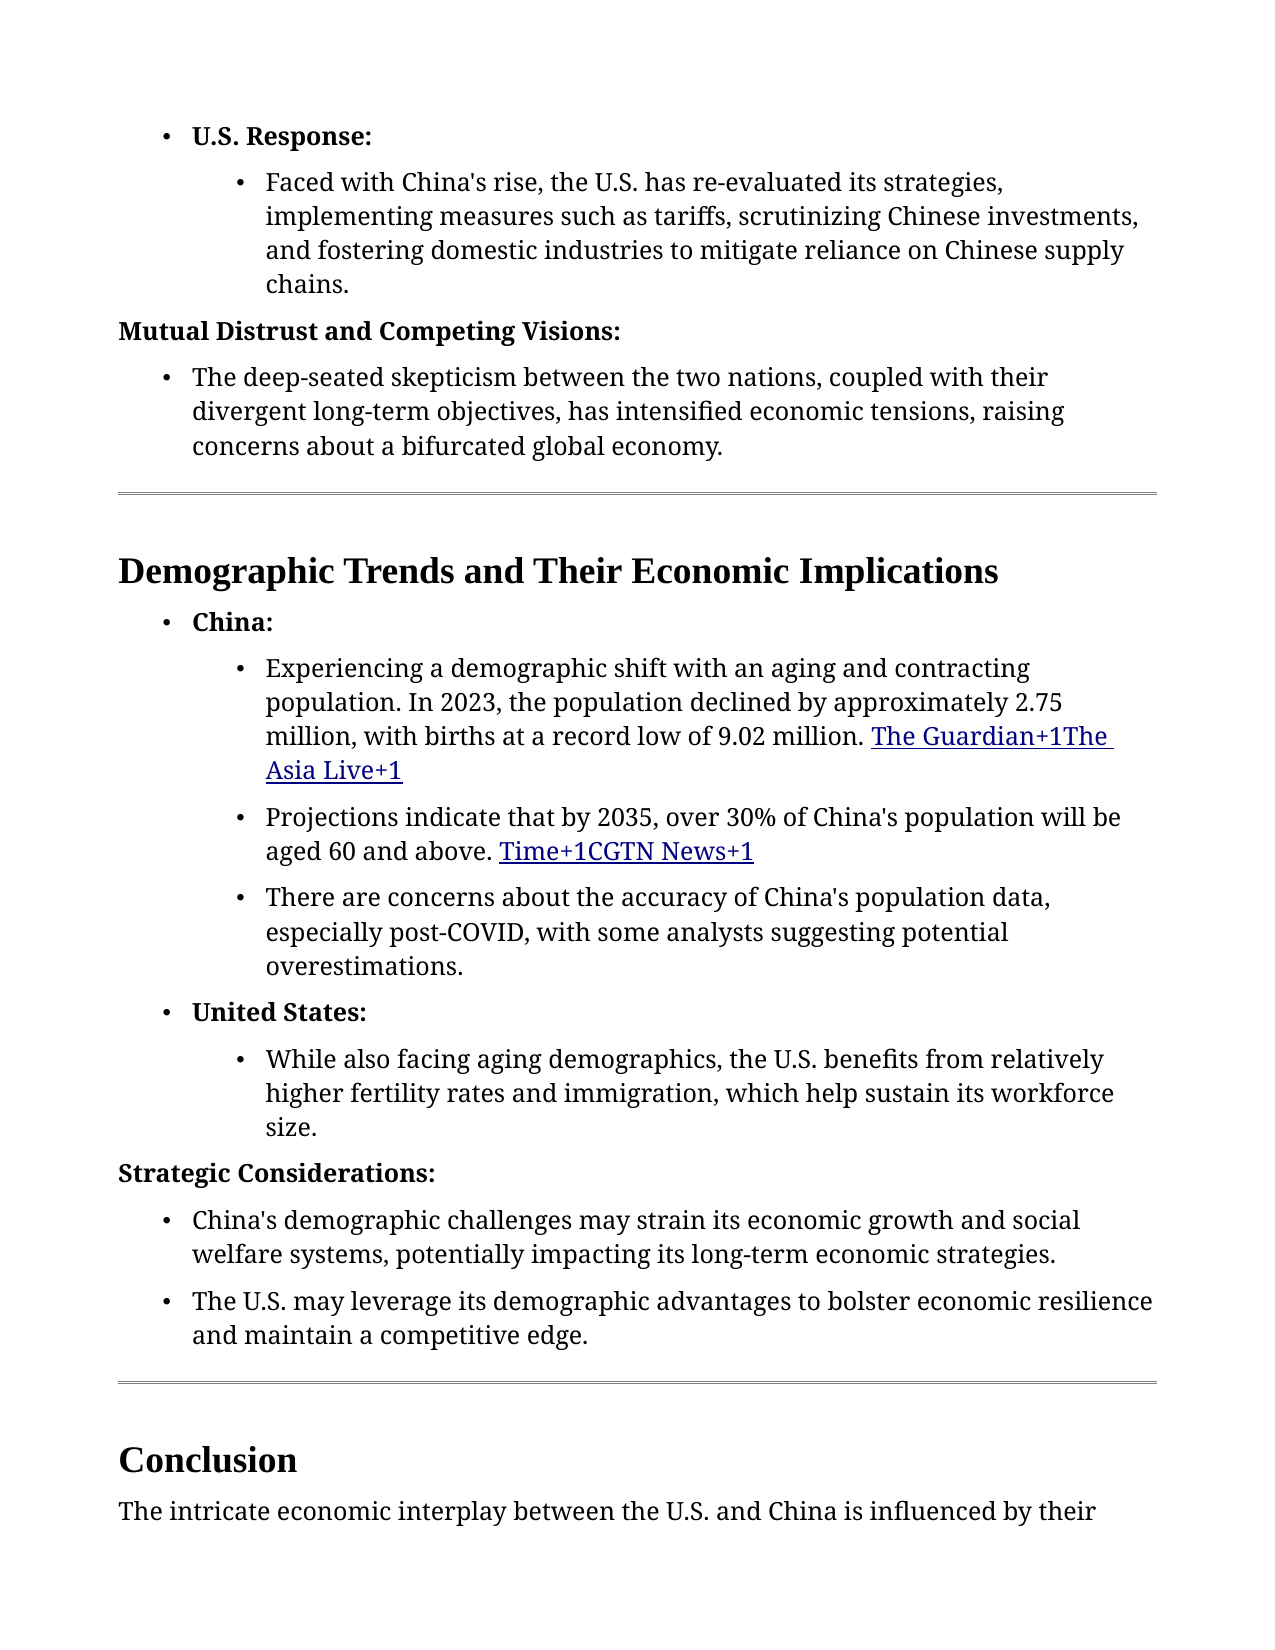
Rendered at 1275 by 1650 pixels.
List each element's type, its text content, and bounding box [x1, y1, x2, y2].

list The U.S. may leverage its demographic advantages to bolster economic resilience and maintain a competitive edge.​ [162, 1283, 1157, 1351]
list Faced with China's rise, the U.S. has re-evaluated its strategies, implementing measures such as tariffs, scrutinizing Chinese investments, and fostering domestic industries to mitigate reliance on Chinese supply chains.​ [236, 165, 1157, 301]
text Strategic Considerations: [118, 1156, 1157, 1190]
list China: [162, 604, 1157, 638]
text The intricate economic interplay between the U.S. and China is influenced by their [118, 1493, 1157, 1527]
list The deep-seated skepticism between the two nations, coupled with their divergent long-term objectives, has intensified economic tensions, raising concerns about a bifurcated global economy.​ [162, 360, 1157, 462]
list While also facing aging demographics, the U.S. benefits from relatively higher fertility rates and immigration, which help sustain its workforce size.​ [236, 1041, 1157, 1143]
list United States: [162, 995, 1157, 1029]
text Mutual Distrust and Competing Visions: [118, 313, 1157, 347]
subtitle Demographic Trends and Their Economic Implications [118, 548, 1157, 592]
list China's demographic challenges may strain its economic growth and social welfare systems, potentially impacting its long-term economic strategies.​ [162, 1203, 1157, 1271]
list Projections indicate that by 2035, over 30% of China's population will be aged 60 and above. ​Time+1CGTN News+1 [236, 799, 1157, 868]
list Experiencing a demographic shift with an aging and contracting population. In 2023, the population declined by approximately 2.75 million, with births at a record low of 9.02 million. ​The Guardian+1The Asia Live+1 [236, 651, 1157, 787]
list There are concerns about the accuracy of China's population data, especially post-COVID, with some analysts suggesting potential overestimations.​ [236, 880, 1157, 982]
list U.S. Response: [162, 118, 1157, 152]
subtitle Conclusion [118, 1438, 1157, 1481]
